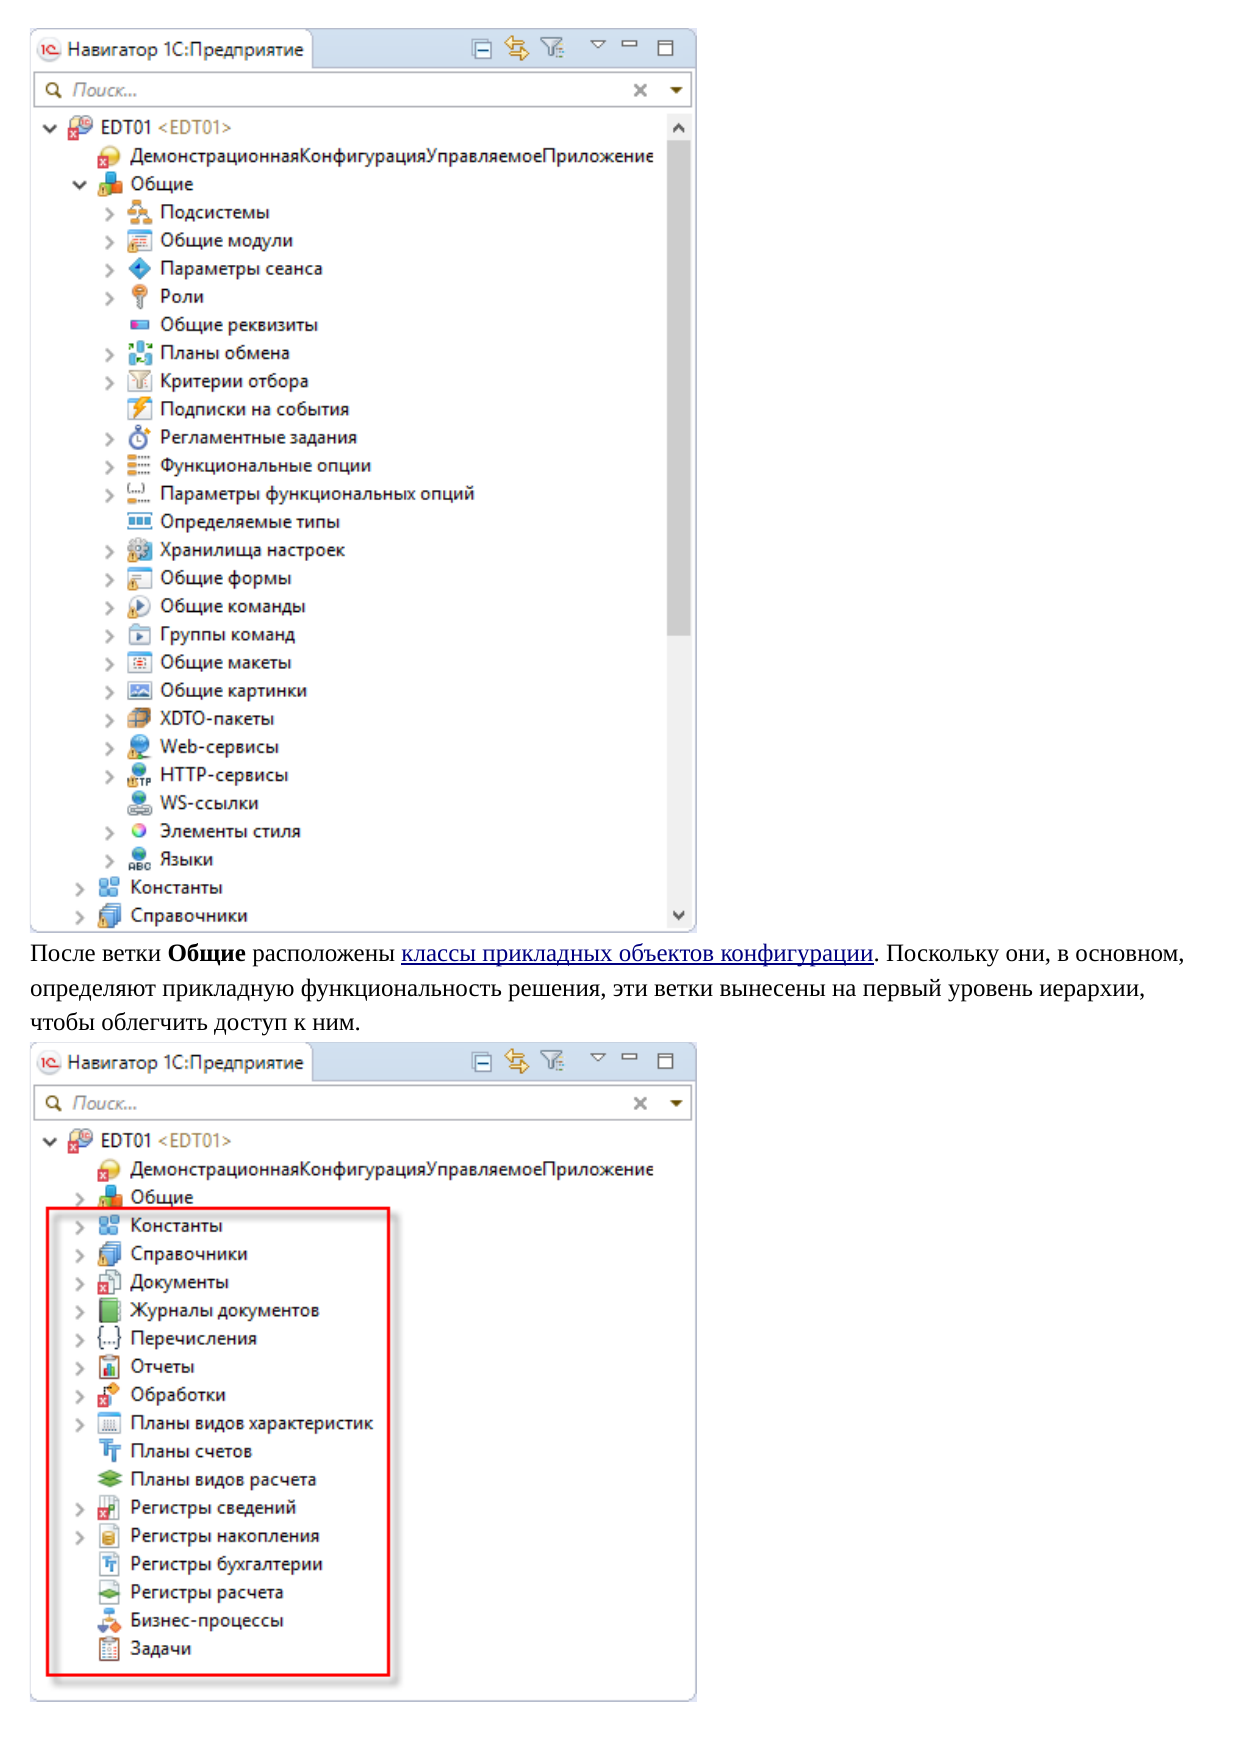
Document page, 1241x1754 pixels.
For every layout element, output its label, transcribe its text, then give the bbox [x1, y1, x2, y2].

text После ветки Общие расположены классы прикладных объектов конфигурации. Поскольку они, в основном, определяют прикладную функциональность решения, эти ветки вынесены на первый уровень иерархии, чтобы облегчить доступ к ним. [30, 938, 1211, 1036]
picture [29, 1042, 697, 1702]
picture [29, 28, 697, 933]
